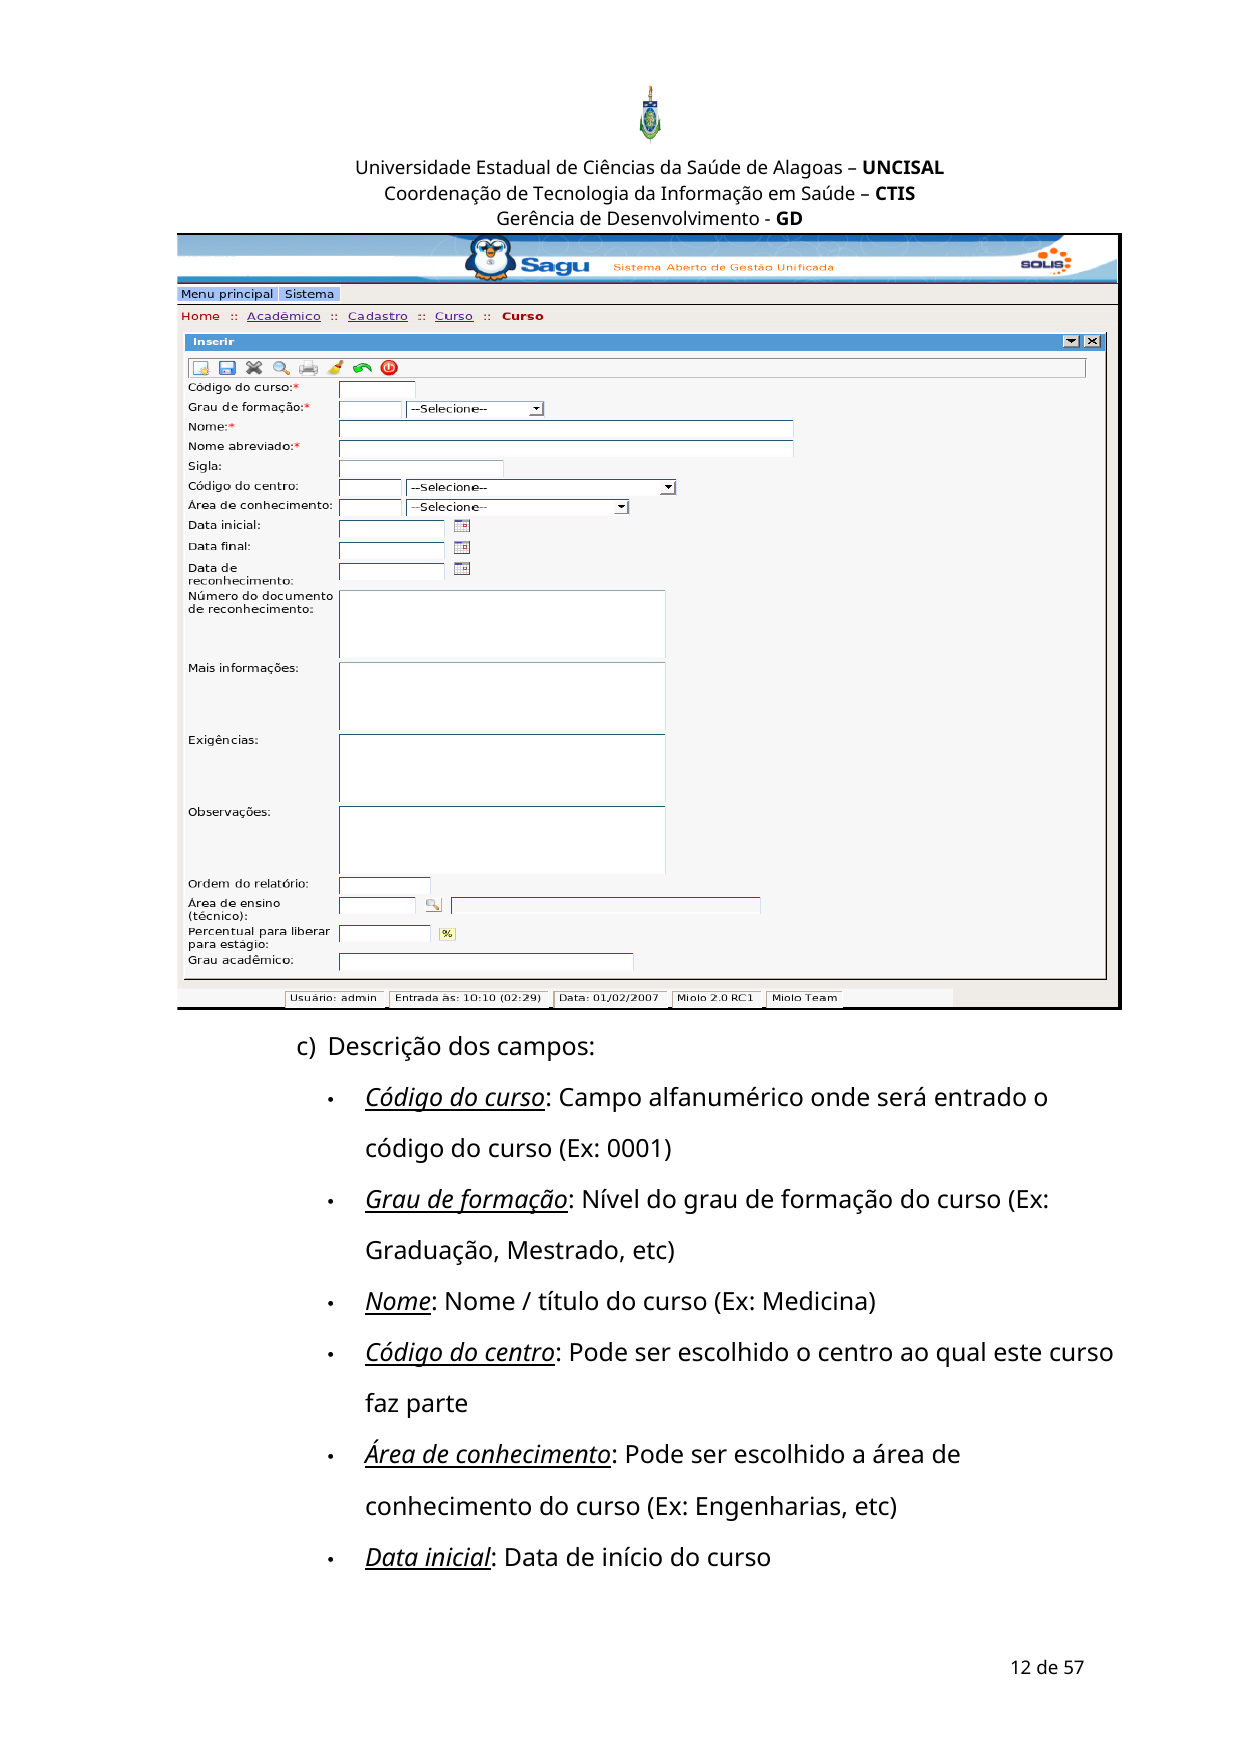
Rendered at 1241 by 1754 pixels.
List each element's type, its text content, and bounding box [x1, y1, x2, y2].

list Grau de formação: Nível do grau de formação do curso (Ex: Graduação, Mestrado, etc) [327, 1182, 1122, 1267]
picture [638, 82, 662, 146]
list Descrição dos campos: [290, 1012, 1122, 1063]
list Código do curso: Campo alfanumérico onde será entrado o código do curso (Ex: 0001) [327, 1080, 1122, 1165]
list Código do centro: Pode ser escolhido o centro ao qual este curso faz parte [327, 1335, 1122, 1420]
list Área de conhecimento: Pode ser escolhido a área de conhecimento do curso (Ex: Engenharias, etc) [327, 1437, 1122, 1522]
picture [177, 235, 1122, 1012]
list Data inicial: Data de início do curso [327, 1539, 1122, 1573]
list Nome: Nome / título do curso (Ex: Medicina) [327, 1284, 1122, 1318]
